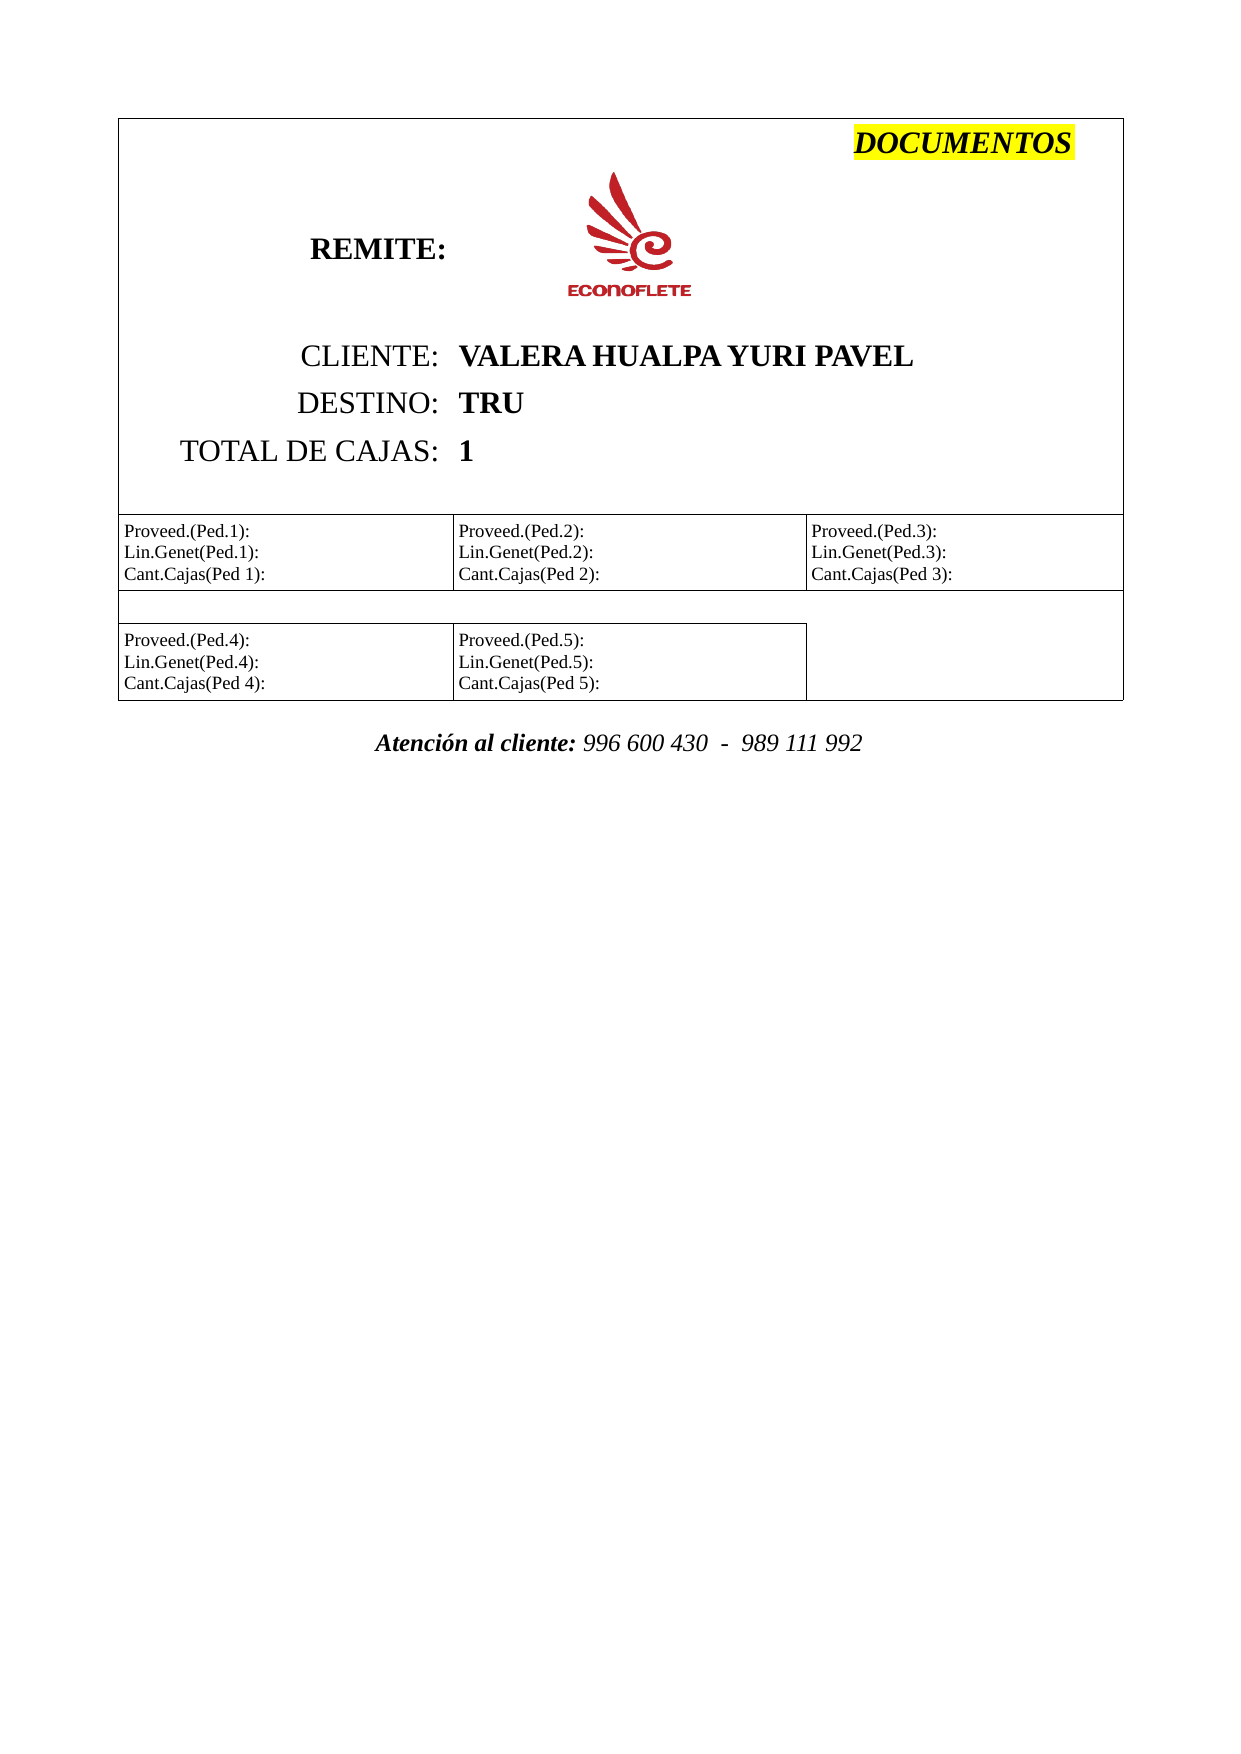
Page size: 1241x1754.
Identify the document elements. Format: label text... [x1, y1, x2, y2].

table_cell Proveed.(Ped.4): Lin.Genet(Ped.4): Cant.Cajas(Ped 4): [119, 624, 453, 699]
table_cell REMITE: [119, 166, 453, 332]
table_header [119, 119, 453, 166]
table_cell [806, 379, 1123, 426]
table_cell Proveed.(Ped.5): Lin.Genet(Ped.5): Cant.Cajas(Ped 5): [454, 624, 806, 699]
table_cell [453, 591, 806, 623]
table_cell [807, 623, 1123, 699]
table_cell [453, 166, 806, 332]
table_cell [806, 474, 1123, 514]
table_cell TOTAL DE CAJAS: [119, 426, 453, 474]
table_cell DESTINO: [119, 379, 453, 426]
picture [552, 171, 707, 297]
table_cell [119, 591, 453, 623]
table_cell Proveed.(Ped.2): Lin.Genet(Ped.2): Cant.Cajas(Ped 2): [454, 515, 806, 590]
table_header [453, 119, 806, 166]
table_cell VALERA HUALPA YURI PAVEL [453, 332, 1123, 379]
table_cell [806, 166, 1123, 332]
table_cell [806, 591, 1123, 623]
table_header DOCUMENTOS [806, 119, 1123, 166]
table_cell Proveed.(Ped.1): Lin.Genet(Ped.1): Cant.Cajas(Ped 1): [119, 515, 453, 590]
table_cell [119, 474, 453, 514]
table_cell Proveed.(Ped.3): Lin.Genet(Ped.3): Cant.Cajas(Ped 3): [807, 515, 1123, 590]
table_cell 1 [453, 426, 1123, 474]
table_cell TRU [453, 379, 806, 426]
table_cell [453, 474, 806, 514]
text Atención al cliente: 996 600 430 - 989 111 992 [118, 728, 1122, 757]
table_cell CLIENTE: [119, 332, 453, 379]
